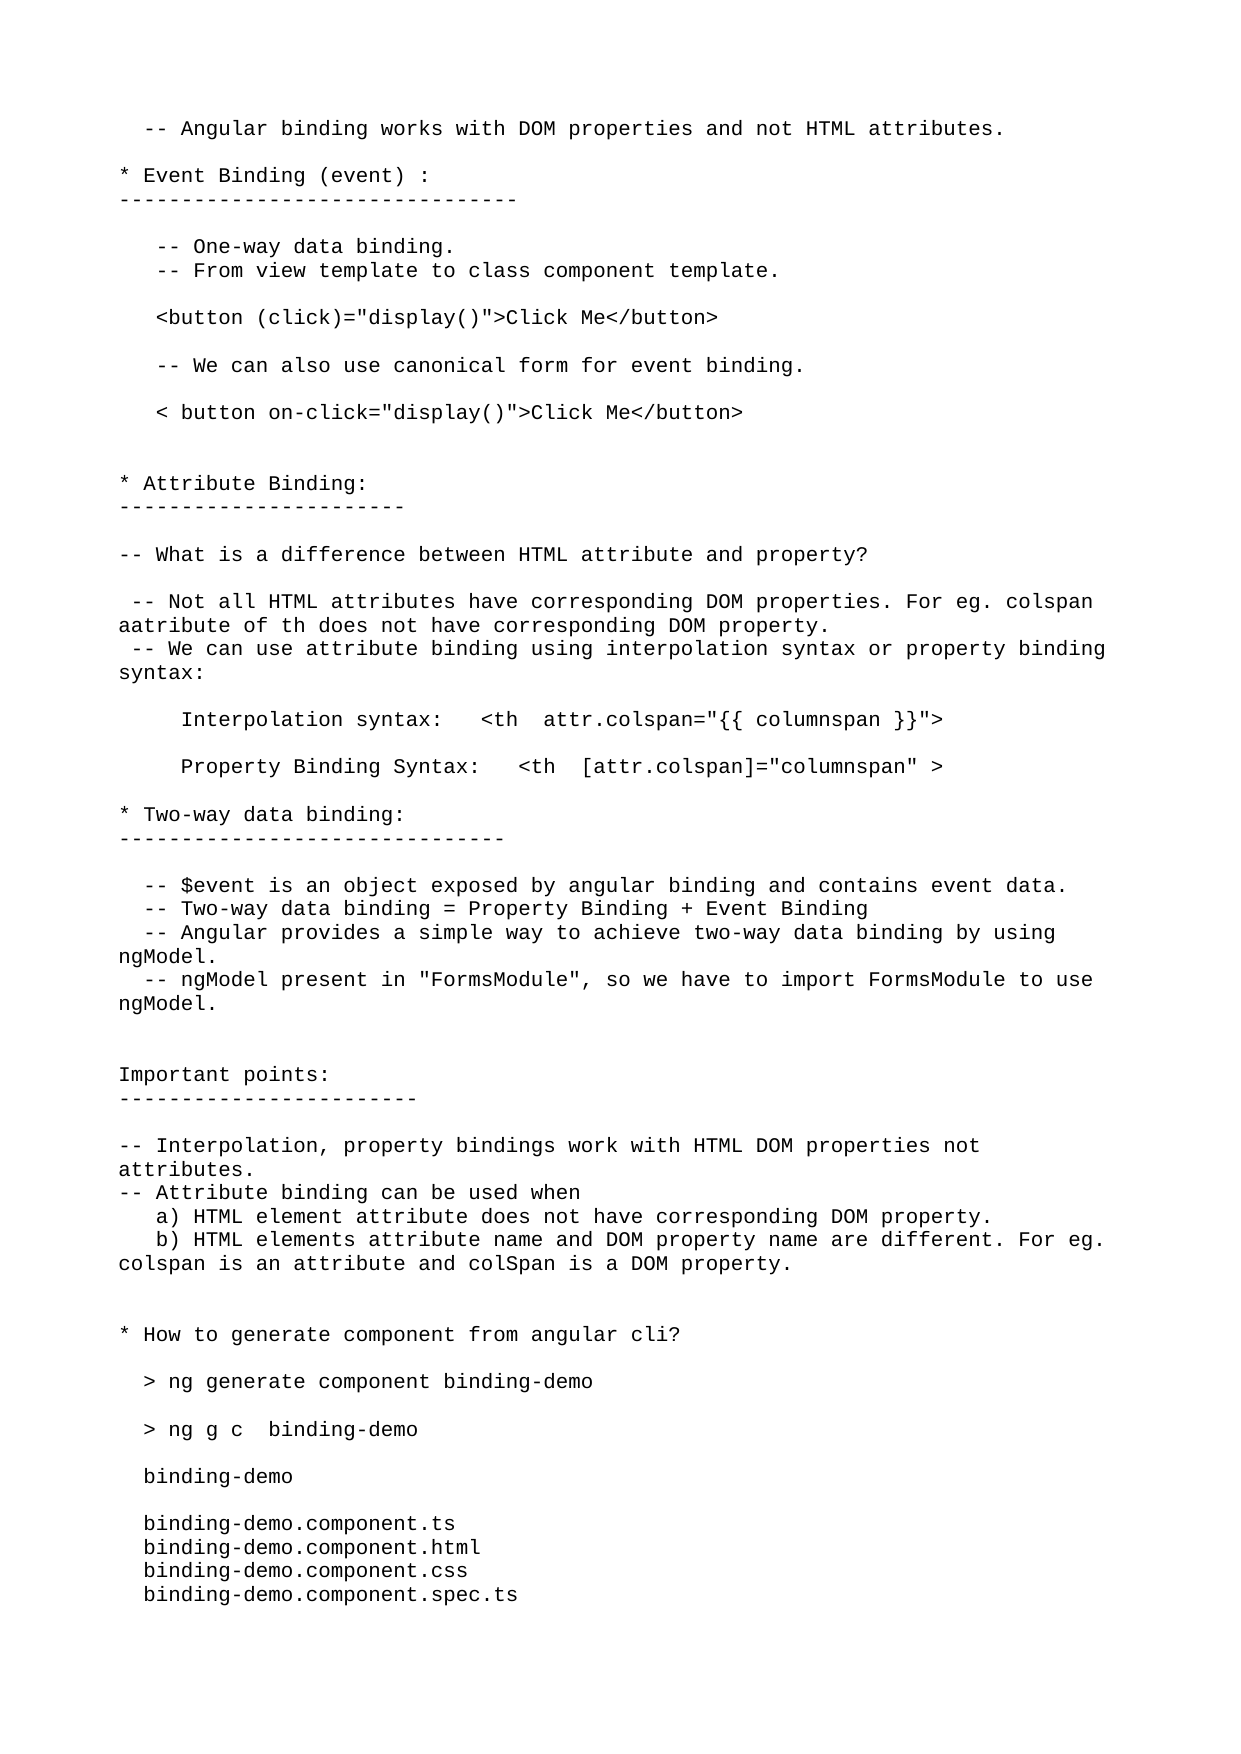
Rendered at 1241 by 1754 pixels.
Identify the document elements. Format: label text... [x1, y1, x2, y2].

text ------------------------------- [118, 827, 1122, 851]
text -- Angular provides a simple way to achieve two-way data binding by using ngModel. [118, 922, 1122, 969]
text Interpolation syntax: <th attr.colspan="{{ columnspan }}"> [118, 709, 1122, 733]
text binding-demo.component.html [118, 1537, 1122, 1561]
text > ng g c binding-demo [118, 1419, 1122, 1442]
text ----------------------- [118, 496, 1122, 520]
text * Attribute Binding: [118, 473, 1122, 496]
text -- From view template to class component template. [118, 260, 1122, 284]
text -- Interpolation, property bindings work with HTML DOM properties not attributes. [118, 1135, 1122, 1182]
text binding-demo.component.ts [118, 1513, 1122, 1537]
text -- What is a difference between HTML attribute and property? [118, 544, 1122, 567]
text binding-demo [118, 1466, 1122, 1489]
text < button on-click="display()">Click Me</button> [118, 402, 1122, 426]
text -- Not all HTML attributes have corresponding DOM properties. For eg. colspan aatribute of th does not have corresponding DOM property. [118, 591, 1122, 638]
text Property Binding Syntax: <th [attr.colspan]="columnspan" > [118, 757, 1122, 780]
text -- We can also use canonical form for event binding. [118, 354, 1122, 378]
text ------------------------ [118, 1088, 1122, 1111]
text <button (click)="display()">Click Me</button> [118, 307, 1122, 331]
text -- We can use attribute binding using interpolation syntax or property binding syntax: [118, 638, 1122, 686]
text * How to generate component from angular cli? [118, 1324, 1122, 1348]
text Important points: [118, 1064, 1122, 1088]
text -------------------------------- [118, 189, 1122, 213]
text binding-demo.component.spec.ts [118, 1584, 1122, 1608]
text * Event Binding (event) : [118, 165, 1122, 189]
text a) HTML element attribute does not have corresponding DOM property. [118, 1206, 1122, 1229]
text -- $event is an object exposed by angular binding and contains event data. [118, 875, 1122, 898]
text -- Attribute binding can be used when [118, 1182, 1122, 1206]
text -- ngModel present in "FormsModule", so we have to import FormsModule to use ngModel. [118, 969, 1122, 1017]
text -- Two-way data binding = Property Binding + Event Binding [118, 898, 1122, 922]
text binding-demo.component.css [118, 1561, 1122, 1584]
text * Two-way data binding: [118, 804, 1122, 827]
text b) HTML elements attribute name and DOM property name are different. For eg. colspan is an attribute and colSpan is a DOM property. [118, 1229, 1122, 1277]
text -- One-way data binding. [118, 236, 1122, 260]
text > ng generate component binding-demo [118, 1371, 1122, 1395]
text -- Angular binding works with DOM properties and not HTML attributes. [118, 118, 1122, 142]
